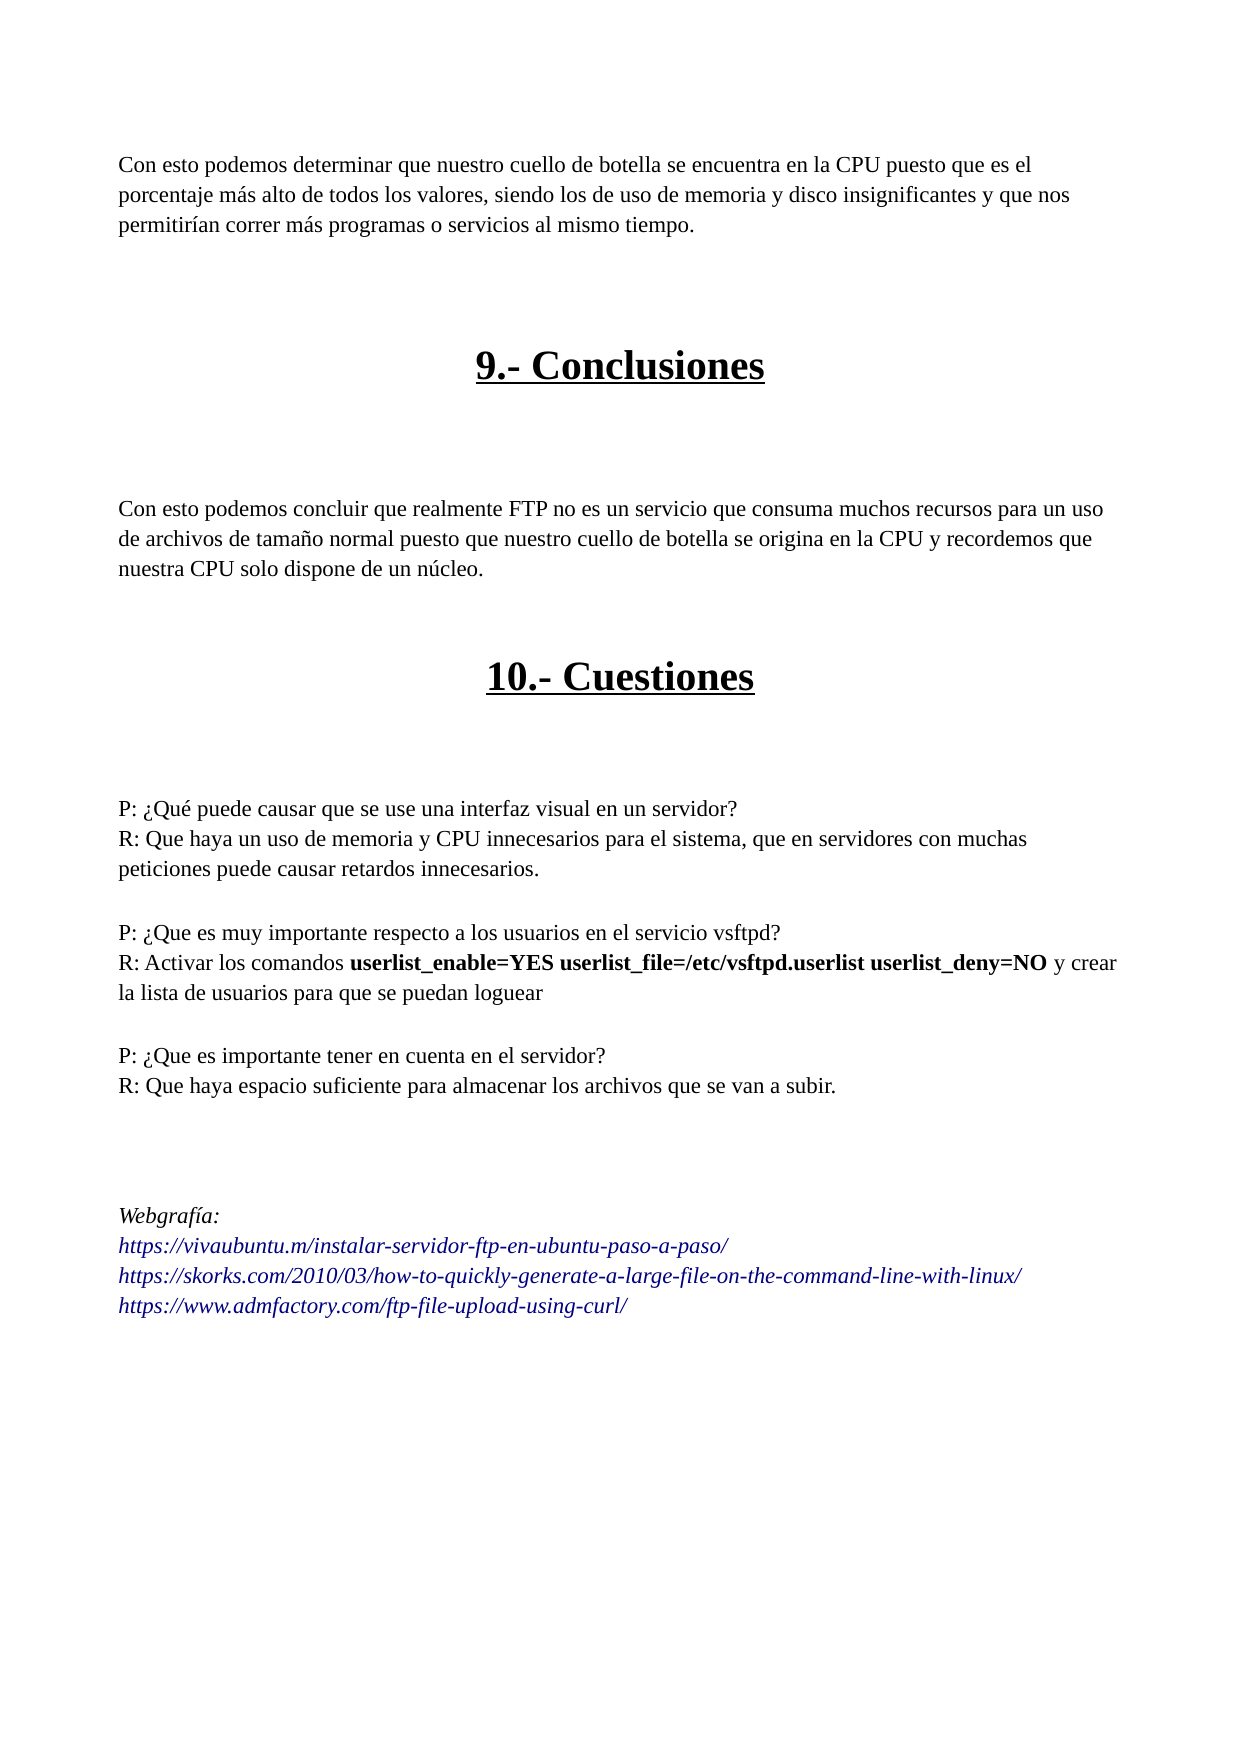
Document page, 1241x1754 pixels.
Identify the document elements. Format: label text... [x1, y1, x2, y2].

text 9.- Conclusiones [118, 341, 1122, 389]
text Con esto podemos concluir que realmente FTP no es un servicio que consuma muchos recursos para un uso de archivos de tamaño normal puesto que nuestro cuello de botella se origina en la CPU y recordemos que nuestra CPU solo dispone de un núcleo. [118, 495, 1122, 582]
text R: Activar los comandos userlist_enable=YES userlist_file=/etc/vsftpd.userlist userlist_deny=NO y crear la lista de usuarios para que se puedan loguear [118, 949, 1122, 1005]
text Webgrafía: [118, 1202, 1122, 1228]
text Con esto podemos determinar que nuestro cuello de botella se encuentra en la CPU puesto que es el porcentaje más alto de todos los valores, siendo los de uso de memoria y disco insignificantes y que nos permitirían correr más programas o servicios al mismo tiempo. [118, 151, 1122, 238]
text R: Que haya espacio suficiente para almacenar los archivos que se van a subir. [118, 1072, 1122, 1099]
text 10.- Cuestiones [118, 652, 1122, 699]
text P: ¿Que es importante tener en cuenta en el servidor? [118, 1042, 1122, 1068]
text P: ¿Qué puede causar que se use una interfaz visual en un servidor? [118, 795, 1122, 821]
text P: ¿Que es muy importante respecto a los usuarios en el servicio vsftpd? [118, 918, 1122, 945]
text https://vivaubuntu.m/instalar-servidor-ftp-en-ubuntu-paso-a-paso/ [118, 1232, 1122, 1258]
text https://skorks.com/2010/03/how-to-quickly-generate-a-large-file-on-the-command-line-with-linux/ [118, 1262, 1122, 1288]
text R: Que haya un uso de memoria y CPU innecesarios para el sistema, que en servidores con muchas peticiones puede causar retardos innecesarios. [118, 825, 1122, 882]
text https://www.admfactory.com/ftp-file-upload-using-curl/ [118, 1292, 1122, 1319]
